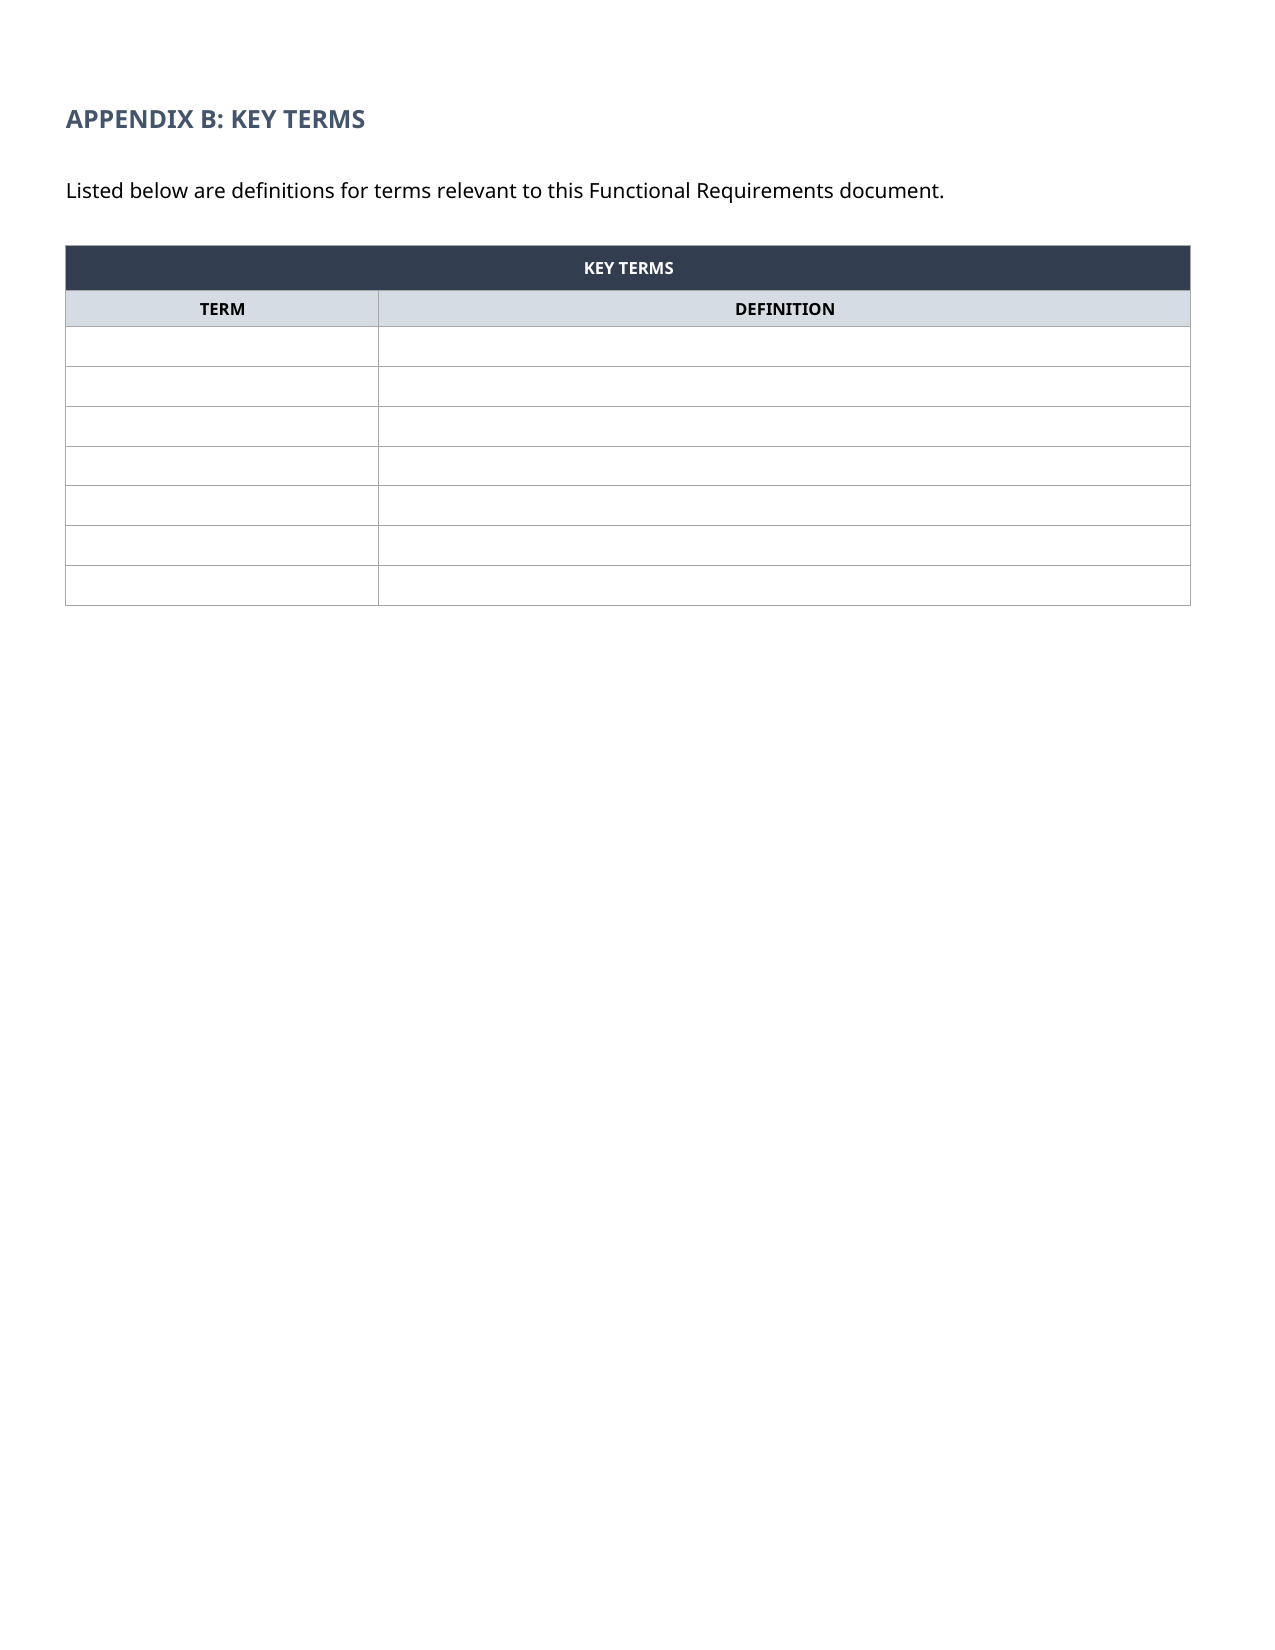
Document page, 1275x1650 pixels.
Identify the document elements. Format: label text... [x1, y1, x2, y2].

text Listed below are definitions for terms relevant to this Functional Requirements document. [66, 176, 1191, 204]
table_cell [379, 486, 1190, 525]
table_cell [379, 327, 1190, 366]
table_cell DEFINITION [379, 291, 1190, 326]
table_cell [66, 447, 378, 485]
table_cell [66, 526, 378, 565]
text APPENDIX B: KEY TERMS [66, 101, 1191, 135]
table_cell [379, 566, 1190, 605]
table_cell [66, 327, 378, 366]
table_cell [379, 526, 1190, 565]
table_header KEY TERMS [66, 246, 1190, 290]
table_cell [66, 407, 378, 446]
table_cell [379, 367, 1190, 406]
table_cell TERM [66, 291, 378, 326]
table_cell [66, 566, 378, 605]
table_cell [66, 486, 378, 525]
table_cell [66, 367, 378, 406]
table_cell [379, 407, 1190, 446]
table_cell [379, 447, 1190, 485]
